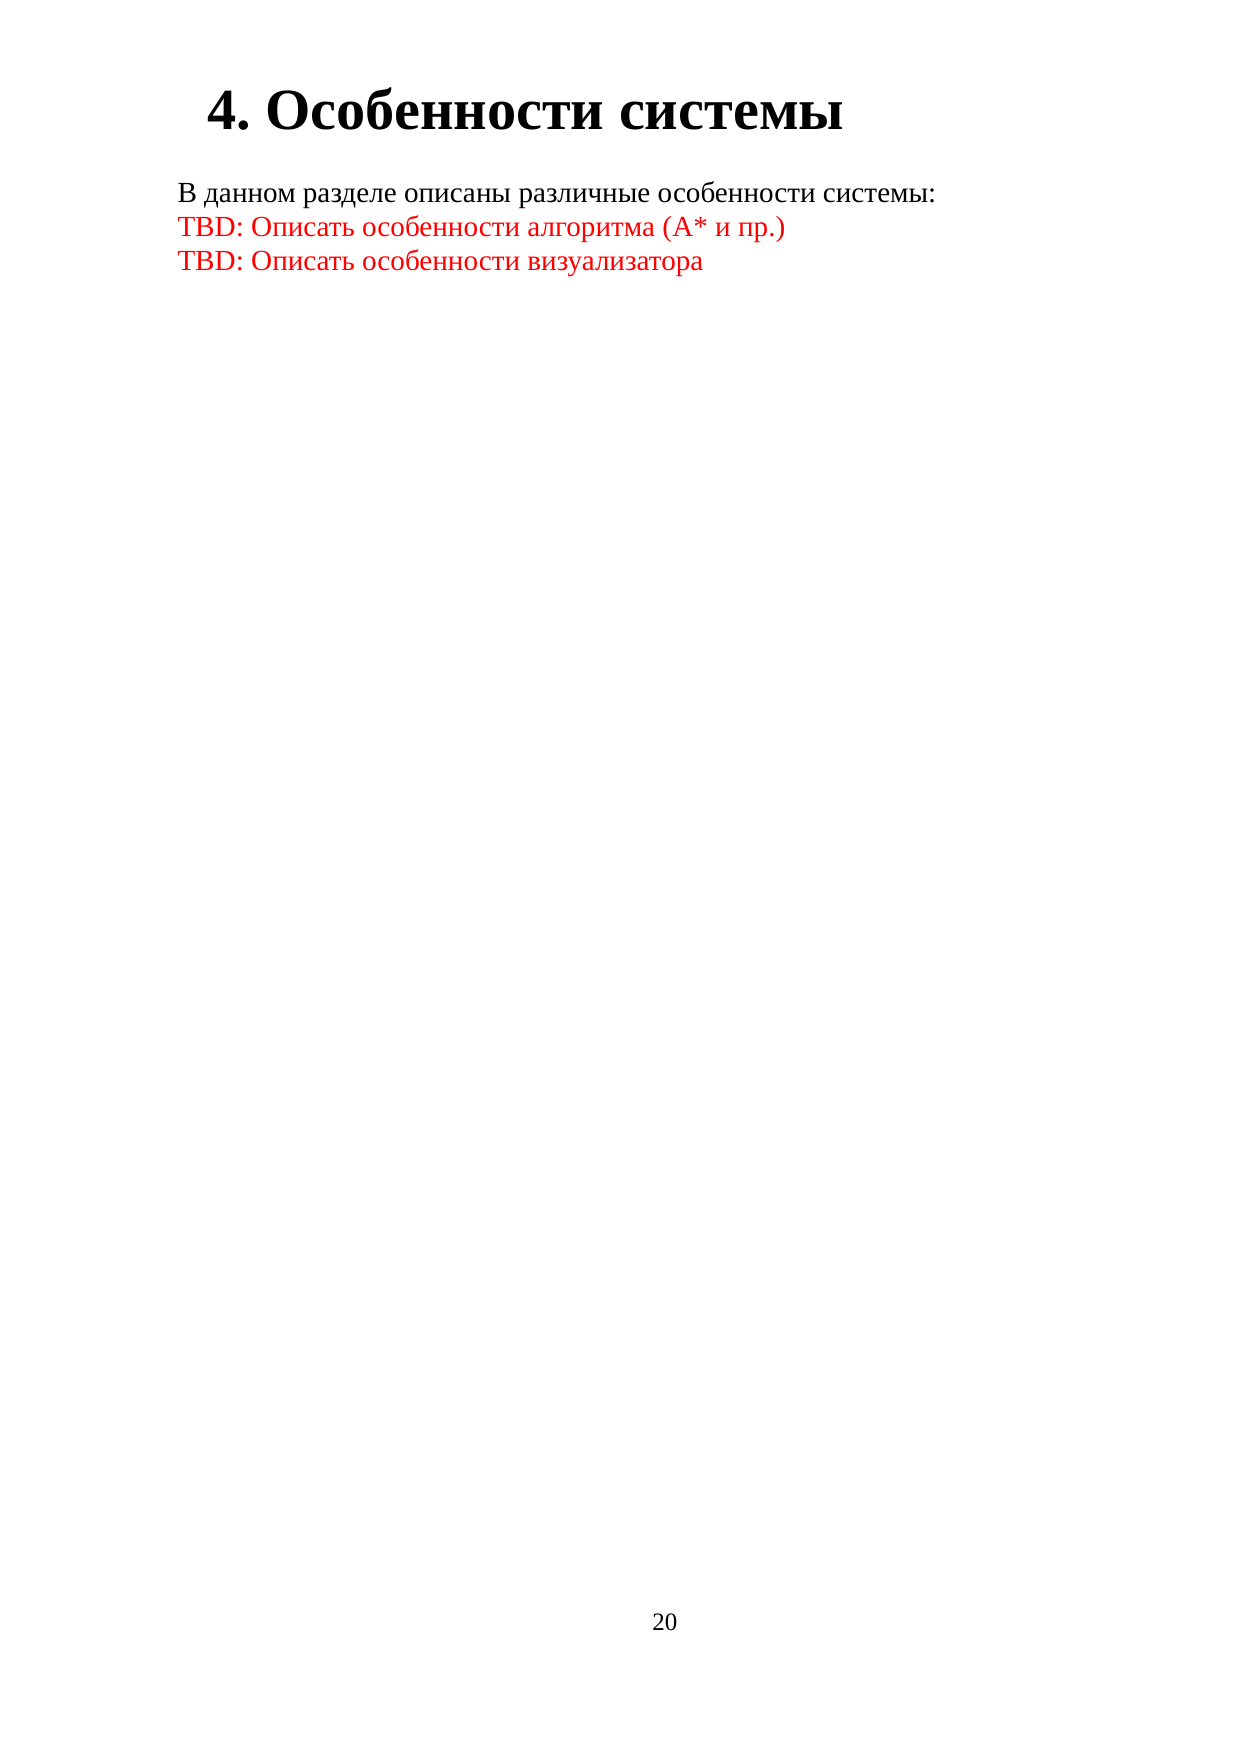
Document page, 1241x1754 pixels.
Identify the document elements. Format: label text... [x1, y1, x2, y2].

text 4. Особенности системы [207, 75, 1152, 142]
text В данном разделе описаны различные особенности системы: [177, 176, 1152, 209]
text TBD: Описать особенности алгоритма (A* и пр.) [177, 209, 1152, 243]
text TBD: Описать особенности визуализатора [177, 243, 1152, 276]
